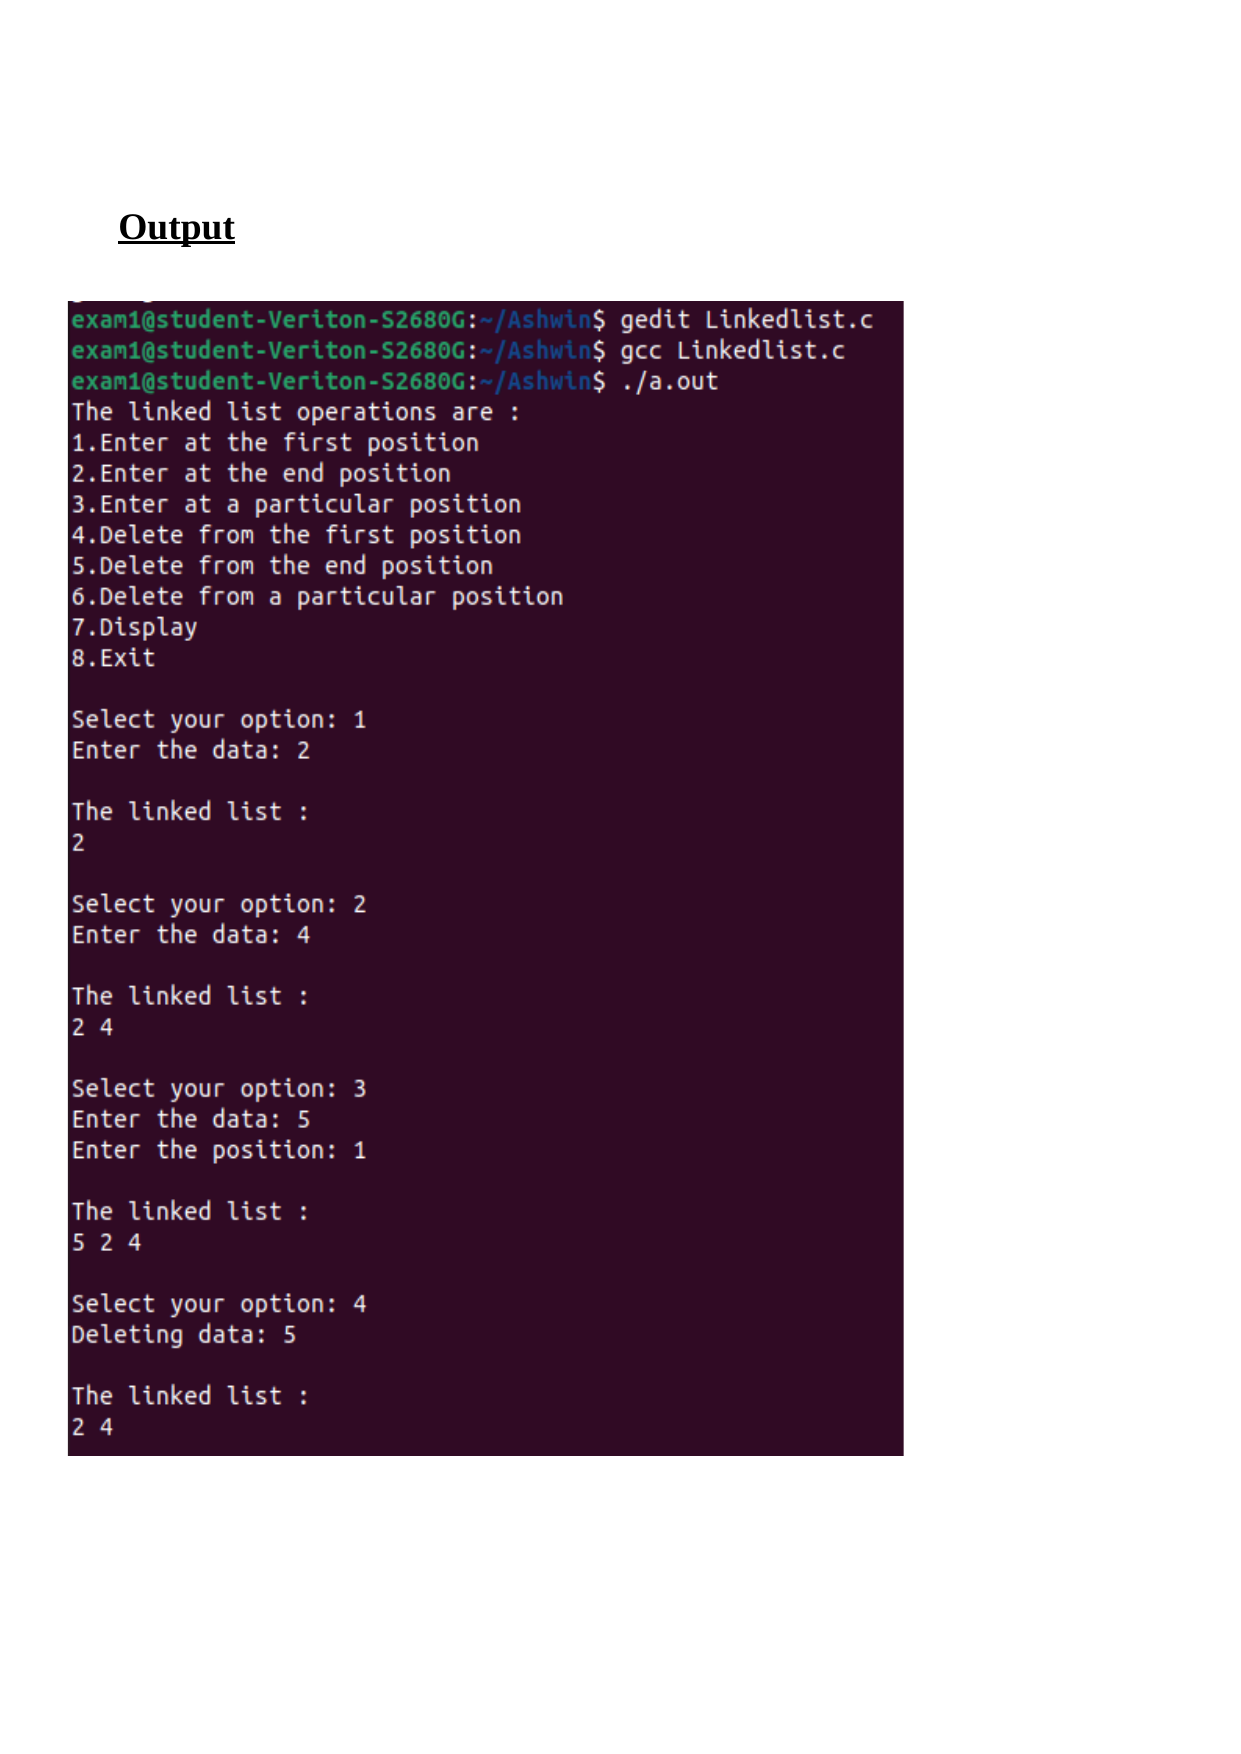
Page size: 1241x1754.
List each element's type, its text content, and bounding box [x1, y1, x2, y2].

picture [67, 301, 904, 1456]
text Output [118, 204, 1122, 247]
